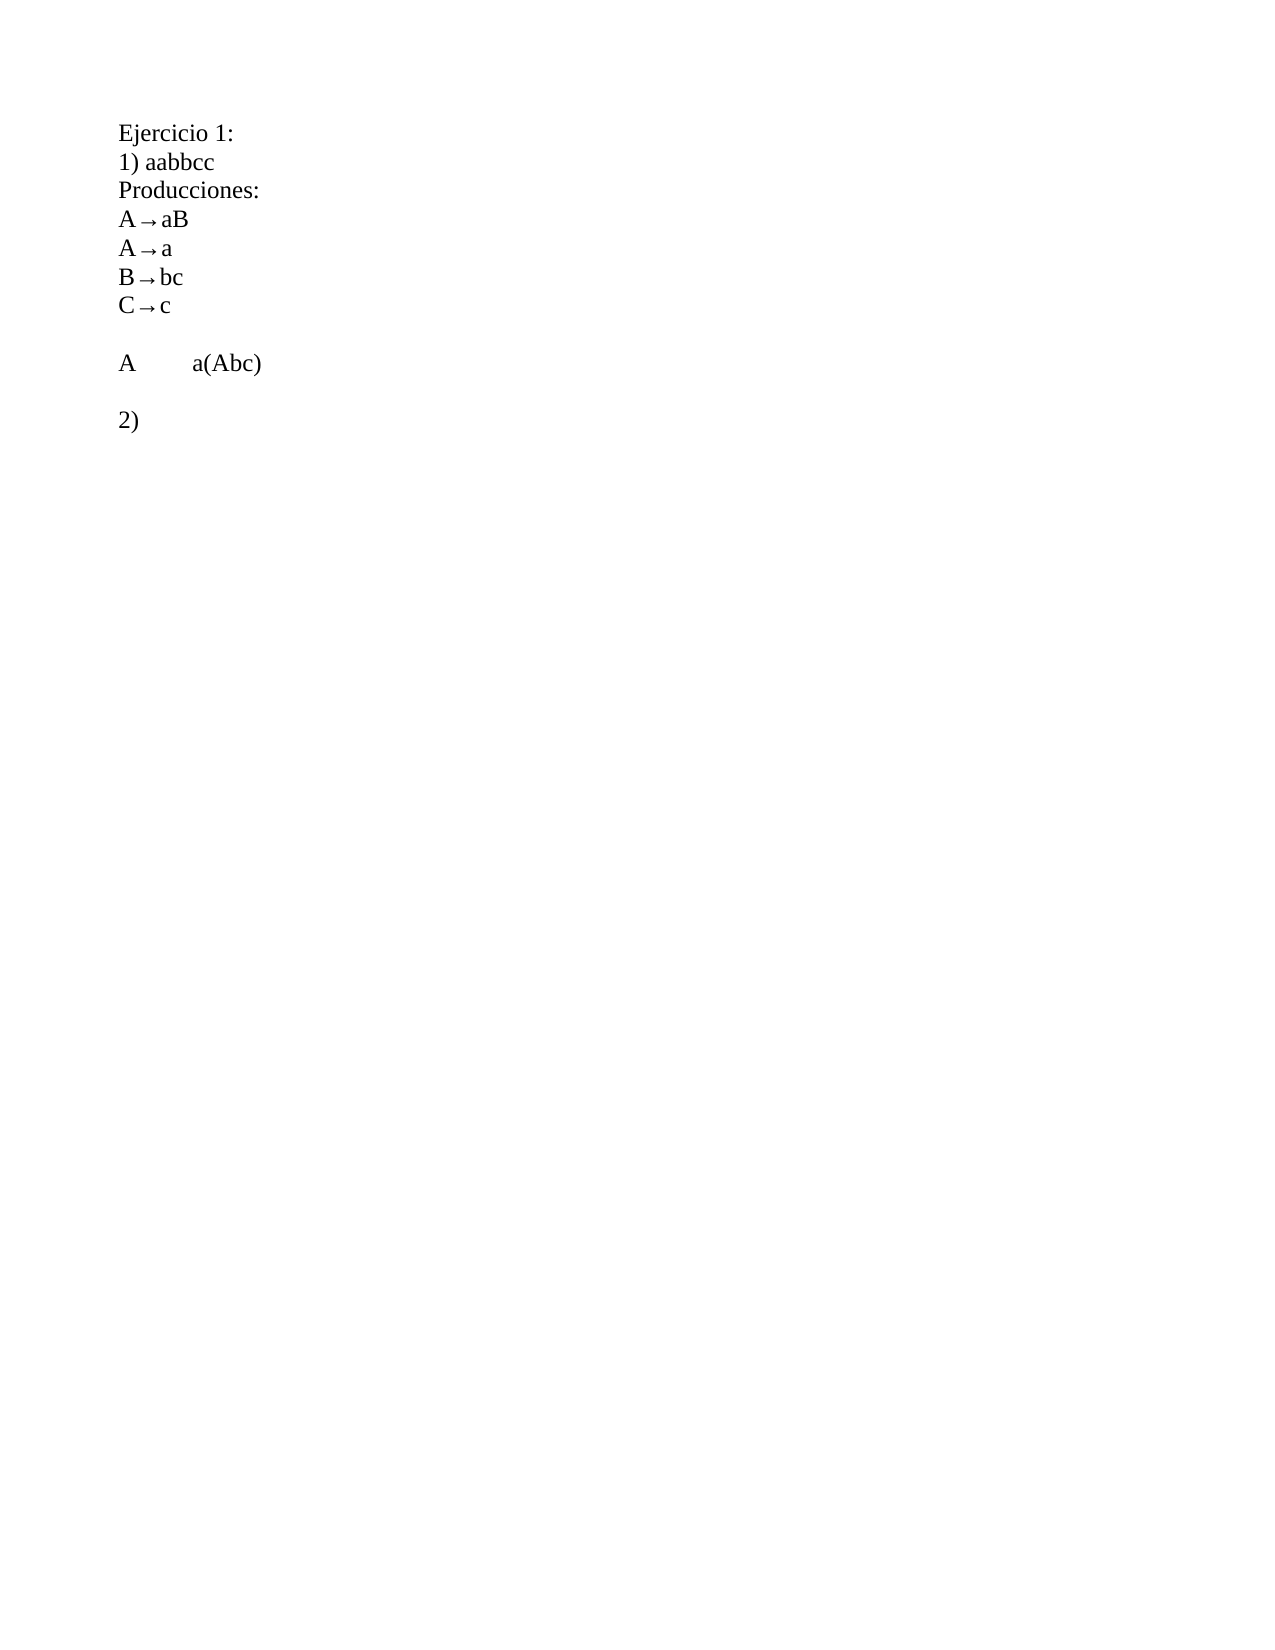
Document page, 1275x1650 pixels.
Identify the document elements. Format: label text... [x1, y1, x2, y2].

text B→bc [118, 262, 1157, 291]
text Ejercicio 1: [118, 118, 1157, 147]
text A→aB [118, 204, 1157, 233]
text C→c [118, 291, 1157, 319]
text A a(Abc) [118, 348, 1157, 377]
text A→a [118, 233, 1157, 262]
text Producciones: [118, 176, 1157, 204]
text 1) aabbcc [118, 147, 1157, 176]
text 2) [118, 406, 1157, 434]
